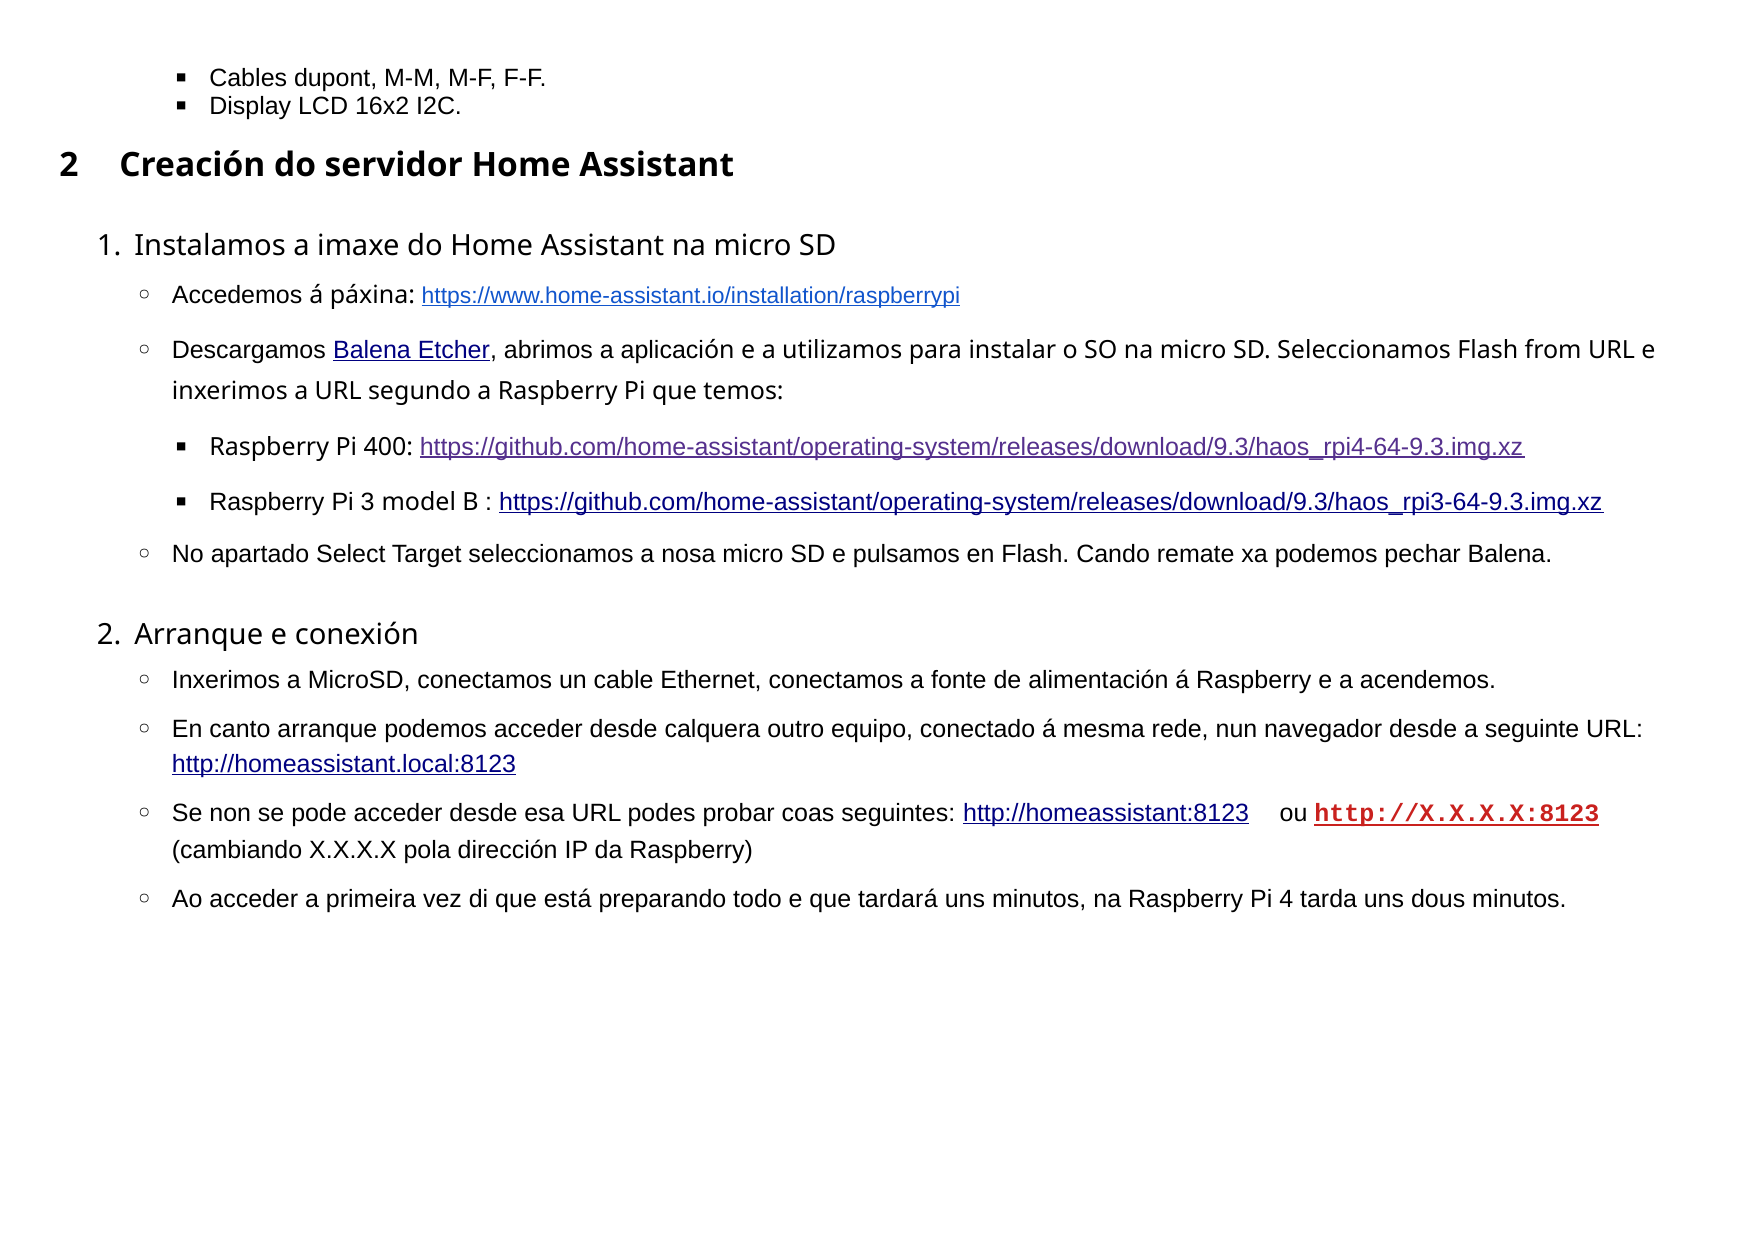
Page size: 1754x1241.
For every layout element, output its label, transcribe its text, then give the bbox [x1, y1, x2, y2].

list En canto arranque podemos acceder desde calquera outro equipo, conectado á mesma rede, nun navegador desde a seguinte URL: http://homeassistant.local:8123 [134, 714, 1695, 778]
list Ao acceder a primeira vez di que está preparando todo e que tardará uns minutos, na Raspberry Pi 4 tarda uns dous minutos. [134, 884, 1695, 913]
list Cables dupont, M-M, M-F, F-F. [172, 62, 1695, 91]
subtitle Arranque e conexión [97, 613, 1695, 653]
subtitle Instalamos a imaxe do Home Assistant na micro SD [97, 224, 1695, 264]
list Raspberry Pi 3 model B : https://github.com/home-assistant/operating-system/releases/download/9.3/haos_rpi3-64-9.3.img.xz [172, 483, 1695, 518]
list Inxerimos a MicroSD, conectamos un cable Ethernet, conectamos a fonte de alimentación á Raspberry e a acendemos. [134, 665, 1695, 694]
list Descargamos Balena Etcher, abrimos a aplicación e a utilizamos para instalar o SO na micro SD. Seleccionamos Flash from URL e inxerimos a URL segundo a Raspberry Pi que temos: [134, 332, 1695, 407]
list No apartado Select Target seleccionamos a nosa micro SD e pulsamos en Flash. Cando remate xa podemos pechar Balena. [134, 539, 1695, 568]
subtitle Creación do servidor Home Assistant [59, 141, 1695, 187]
list Accedemos á páxina: https://www.home-assistant.io/installation/raspberrypi [134, 276, 1695, 311]
list Display LCD 16x2 I2C. [172, 91, 1695, 120]
list Se non se pode acceder desde esa URL podes probar coas seguintes: http://homeassistant:8123 ou http://X.X.X.X:8123 (cambiando X.X.X.X pola dirección IP da Raspberry) [134, 798, 1695, 863]
list Raspberry Pi 400: https://github.com/home-assistant/operating-system/releases/download/9.3/haos_rpi4-64-9.3.img.xz [172, 428, 1695, 462]
